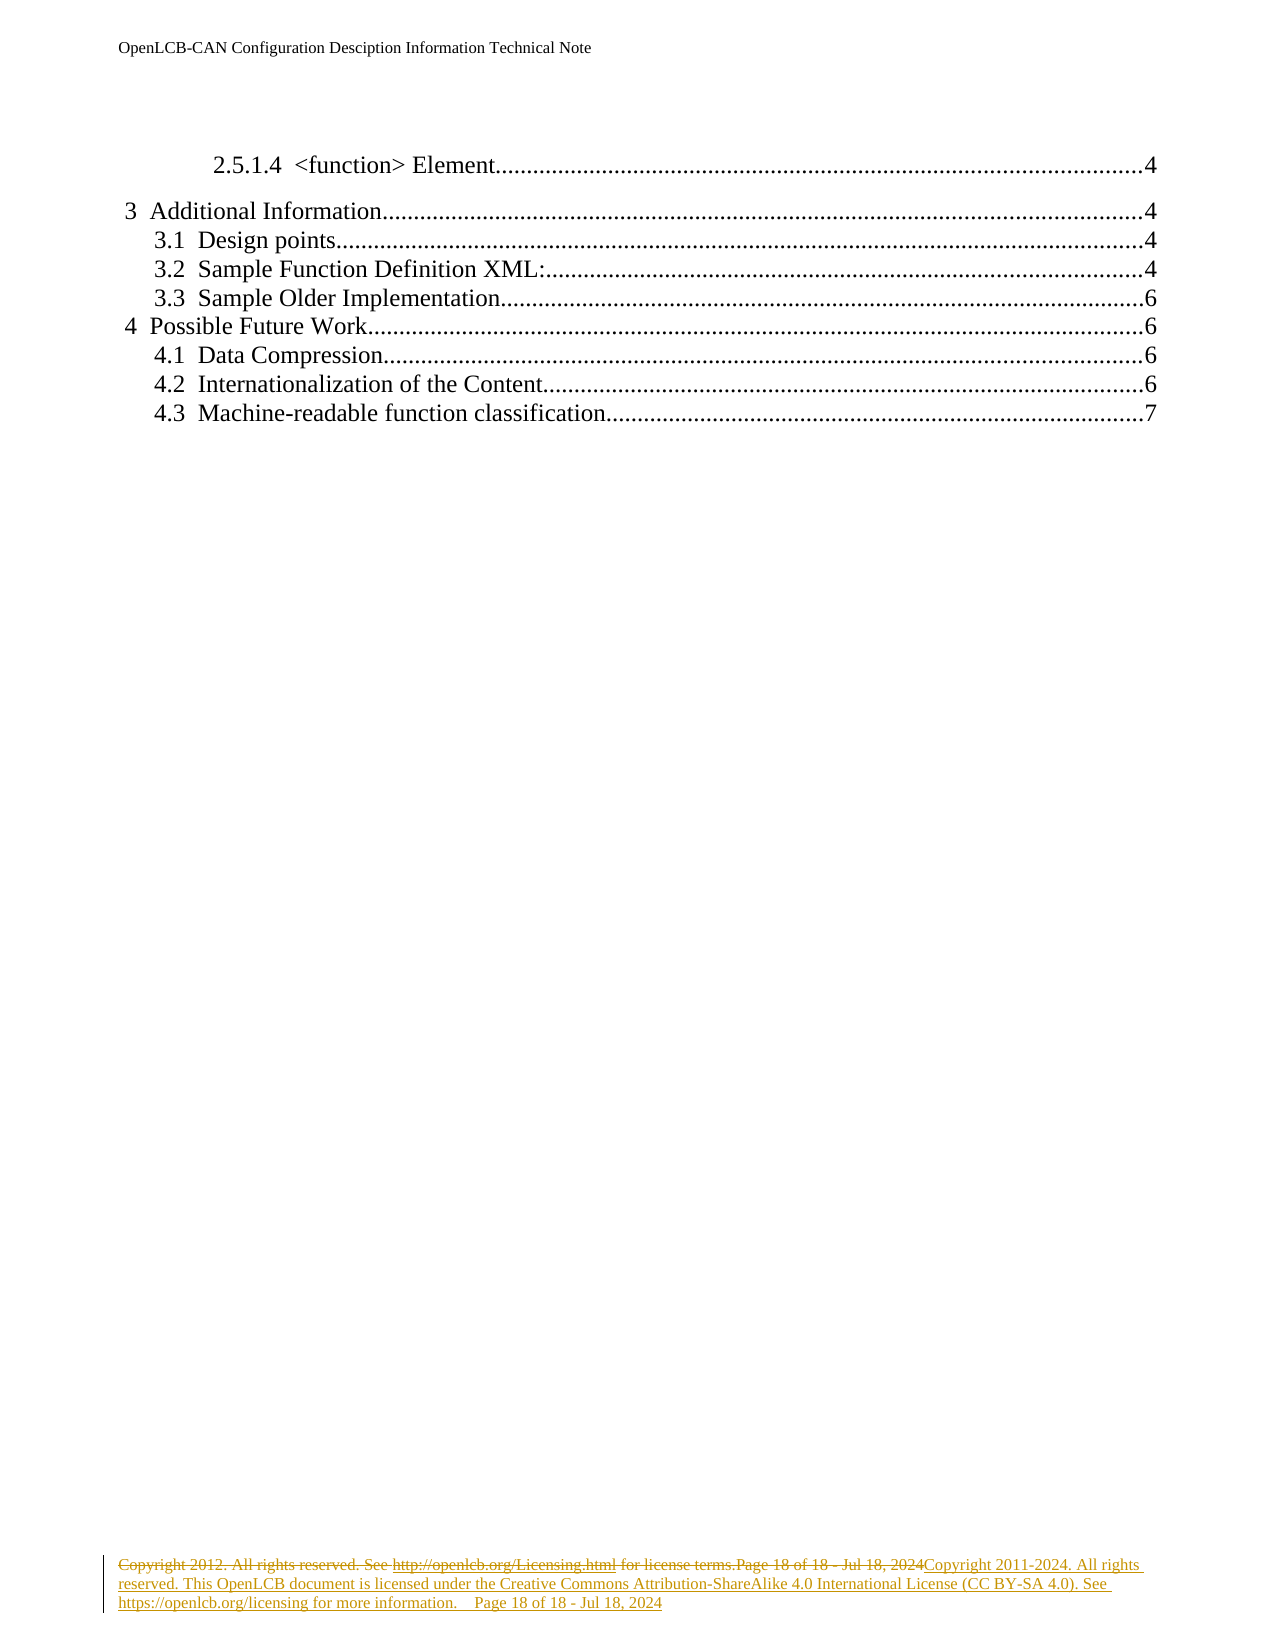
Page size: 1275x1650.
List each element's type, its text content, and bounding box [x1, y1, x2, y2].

text 3.2 Sample Function Definition XML: 4 [148, 254, 1157, 283]
text 4.1 Data Compression 6 [148, 340, 1157, 369]
text 4 Possible Future Work 6 [118, 311, 1157, 340]
text 3 Additional Information 4 [118, 196, 1157, 225]
text 4.2 Internationalization of the Content 6 [148, 369, 1157, 398]
text 3.1 Design points 4 [148, 225, 1157, 254]
text 3.3 Sample Older Implementation 6 [148, 283, 1157, 311]
text 4.3 Machine-readable function classification 7 [148, 398, 1157, 426]
text 2.5.1.4 <function> Element 4 [207, 150, 1157, 179]
